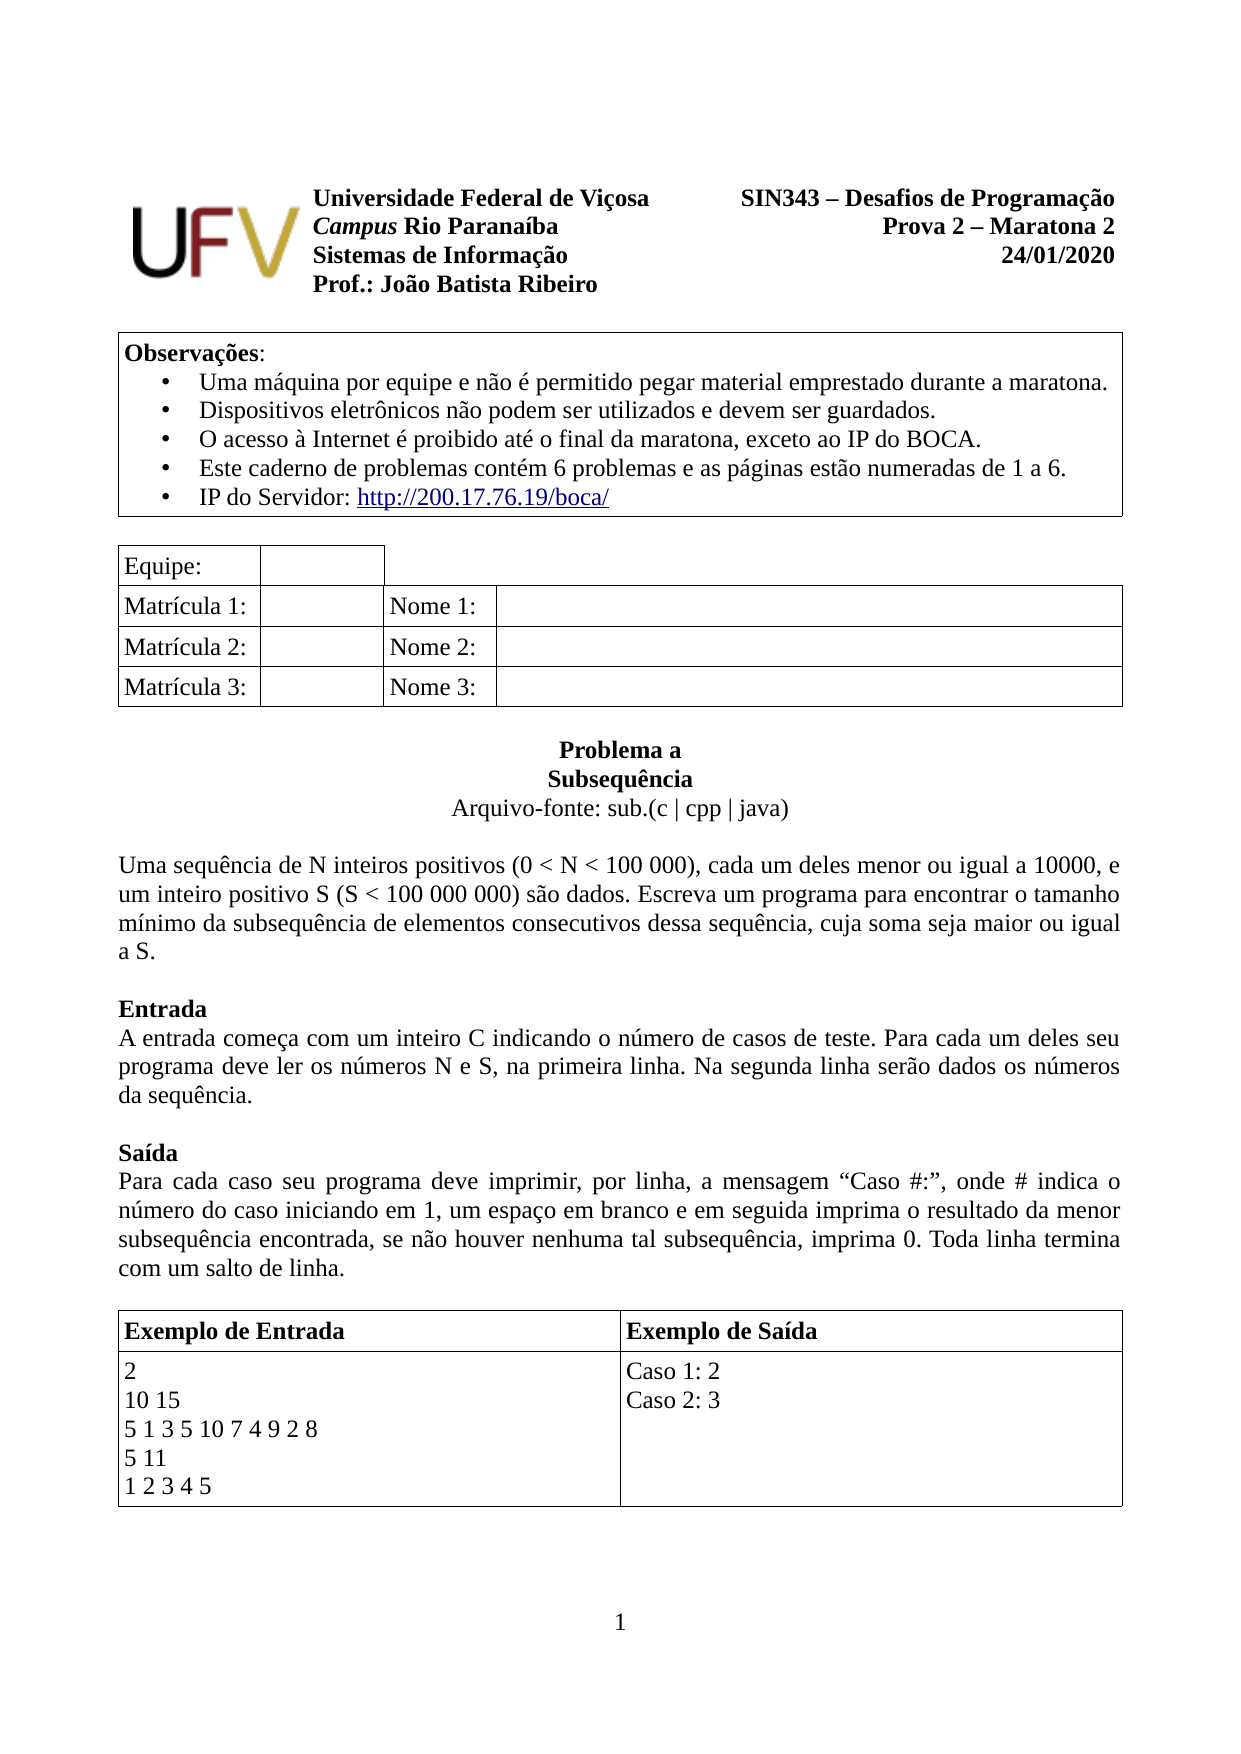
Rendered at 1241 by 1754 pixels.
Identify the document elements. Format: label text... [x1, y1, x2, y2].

table_cell [261, 627, 383, 666]
table_header Exemplo de Entrada [119, 1311, 620, 1351]
table_header Exemplo de Saída [621, 1311, 1122, 1351]
table_cell [261, 667, 383, 706]
table_cell Caso 1: 2 Caso 2: 3 [621, 1352, 1122, 1506]
table_cell Matrícula 3: [119, 667, 260, 706]
table_cell Matrícula 2: [119, 627, 260, 666]
table_cell [497, 667, 1122, 706]
text Para cada caso seu programa deve imprimir, por linha, a mensagem “Caso #:”, onde # indica o número do caso iniciando em 1, um espaço em branco e em seguida imprima o resultado da menor subsequência encontrada, se não houver nenhuma tal subsequência, imprima 0. Toda linha termina com um salto de linha. [118, 1166, 1122, 1281]
table_cell Nome 3: [384, 667, 496, 706]
table_cell Nome 2: [384, 627, 496, 666]
text Arquivo-fonte: sub.(c | cpp | java) [118, 793, 1122, 821]
text Saída [118, 1138, 1122, 1166]
table_header Observações: Uma máquina por equipe e não é permitido pegar material emprestado durante a maratona. Dispositivos eletrônicos não podem ser utilizados e devem ser guardados. O acesso à Internet é proibido até o final da maratona, exceto ao IP do BOCA. Este caderno de problemas contém 6 problemas e as páginas estão numeradas de 1 a 6. IP do Servidor: http://200.17.76.19/boca/ [119, 333, 1122, 516]
text Subsequência [118, 764, 1122, 793]
table_header Equipe: [119, 546, 260, 585]
text A entrada começa com um inteiro C indicando o número de casos de teste. Para cada um deles seu programa deve ler os números N e S, na primeira linha. Na segunda linha serão dados os números da sequência. [118, 1023, 1122, 1109]
picture [133, 180, 300, 306]
table_header Matrícula 1: [119, 586, 260, 626]
table_header SIN343 – Desafios de Programação Prova 2 – Maratona 2 24/01/2020 [721, 177, 1121, 303]
table_header [261, 546, 384, 585]
table_header [261, 586, 383, 626]
table_cell 2 10 15 5 1 3 5 10 7 4 9 2 8 5 11 1 2 3 4 5 [119, 1352, 620, 1506]
table_header [497, 586, 1122, 626]
text Entrada [118, 994, 1122, 1023]
table_header Nome 1: [384, 586, 496, 626]
table_header [118, 177, 307, 303]
table_cell [497, 627, 1122, 666]
table_header Universidade Federal de Viçosa Campus Rio Paranaíba Sistemas de Informação Prof.: João Batista Ribeiro [307, 177, 721, 303]
text Uma sequência de N inteiros positivos (0 < N < 100 000), cada um deles menor ou igual a 10000, e um inteiro positivo S (S < 100 000 000) são dados. Escreva um programa para encontrar o tamanho mínimo da subsequência de elementos consecutivos dessa sequência, cuja soma seja maior ou igual a S. [118, 850, 1122, 965]
text Problema a [118, 735, 1122, 764]
